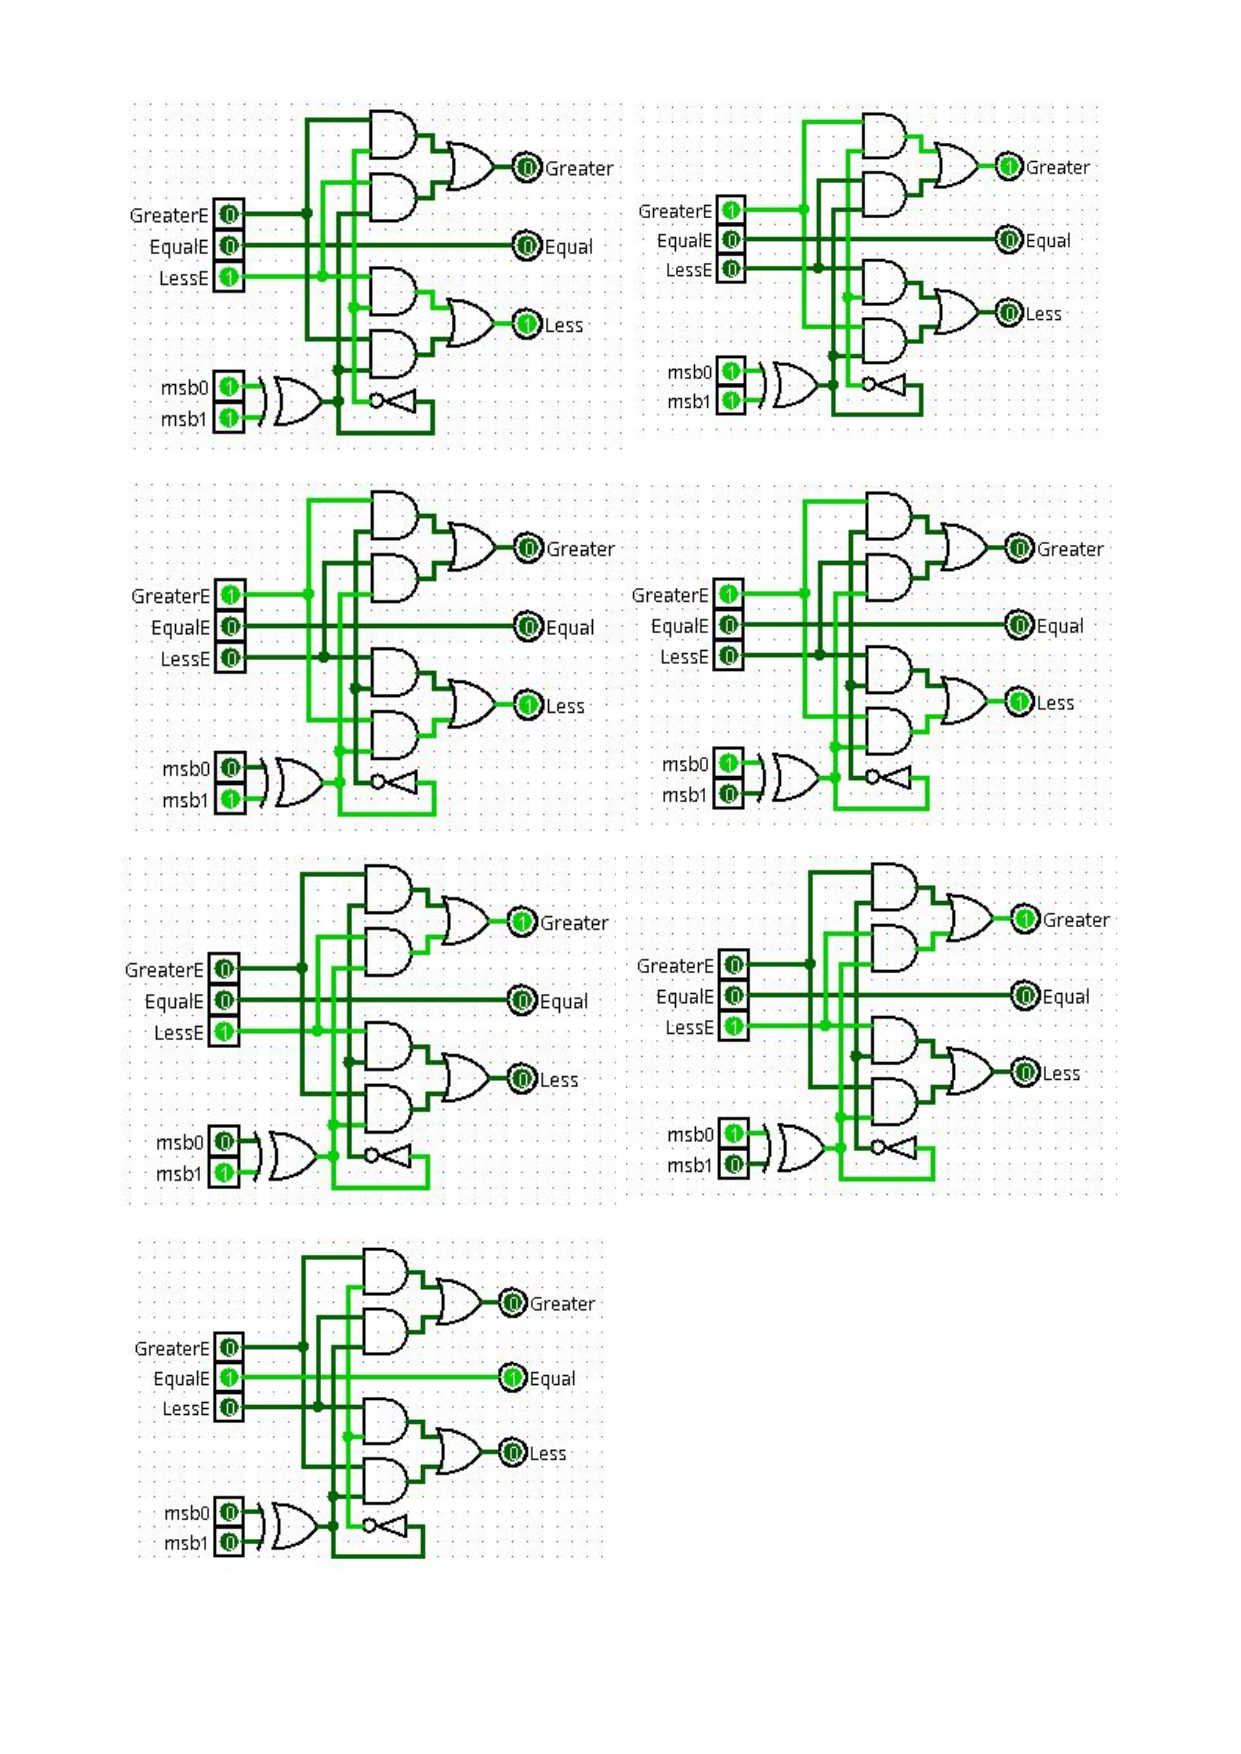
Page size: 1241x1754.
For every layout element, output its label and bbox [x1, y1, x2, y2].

picture [634, 101, 1105, 442]
picture [127, 1237, 606, 1571]
picture [128, 482, 1112, 839]
picture [128, 99, 624, 453]
picture [626, 855, 1118, 1197]
picture [120, 855, 617, 1211]
